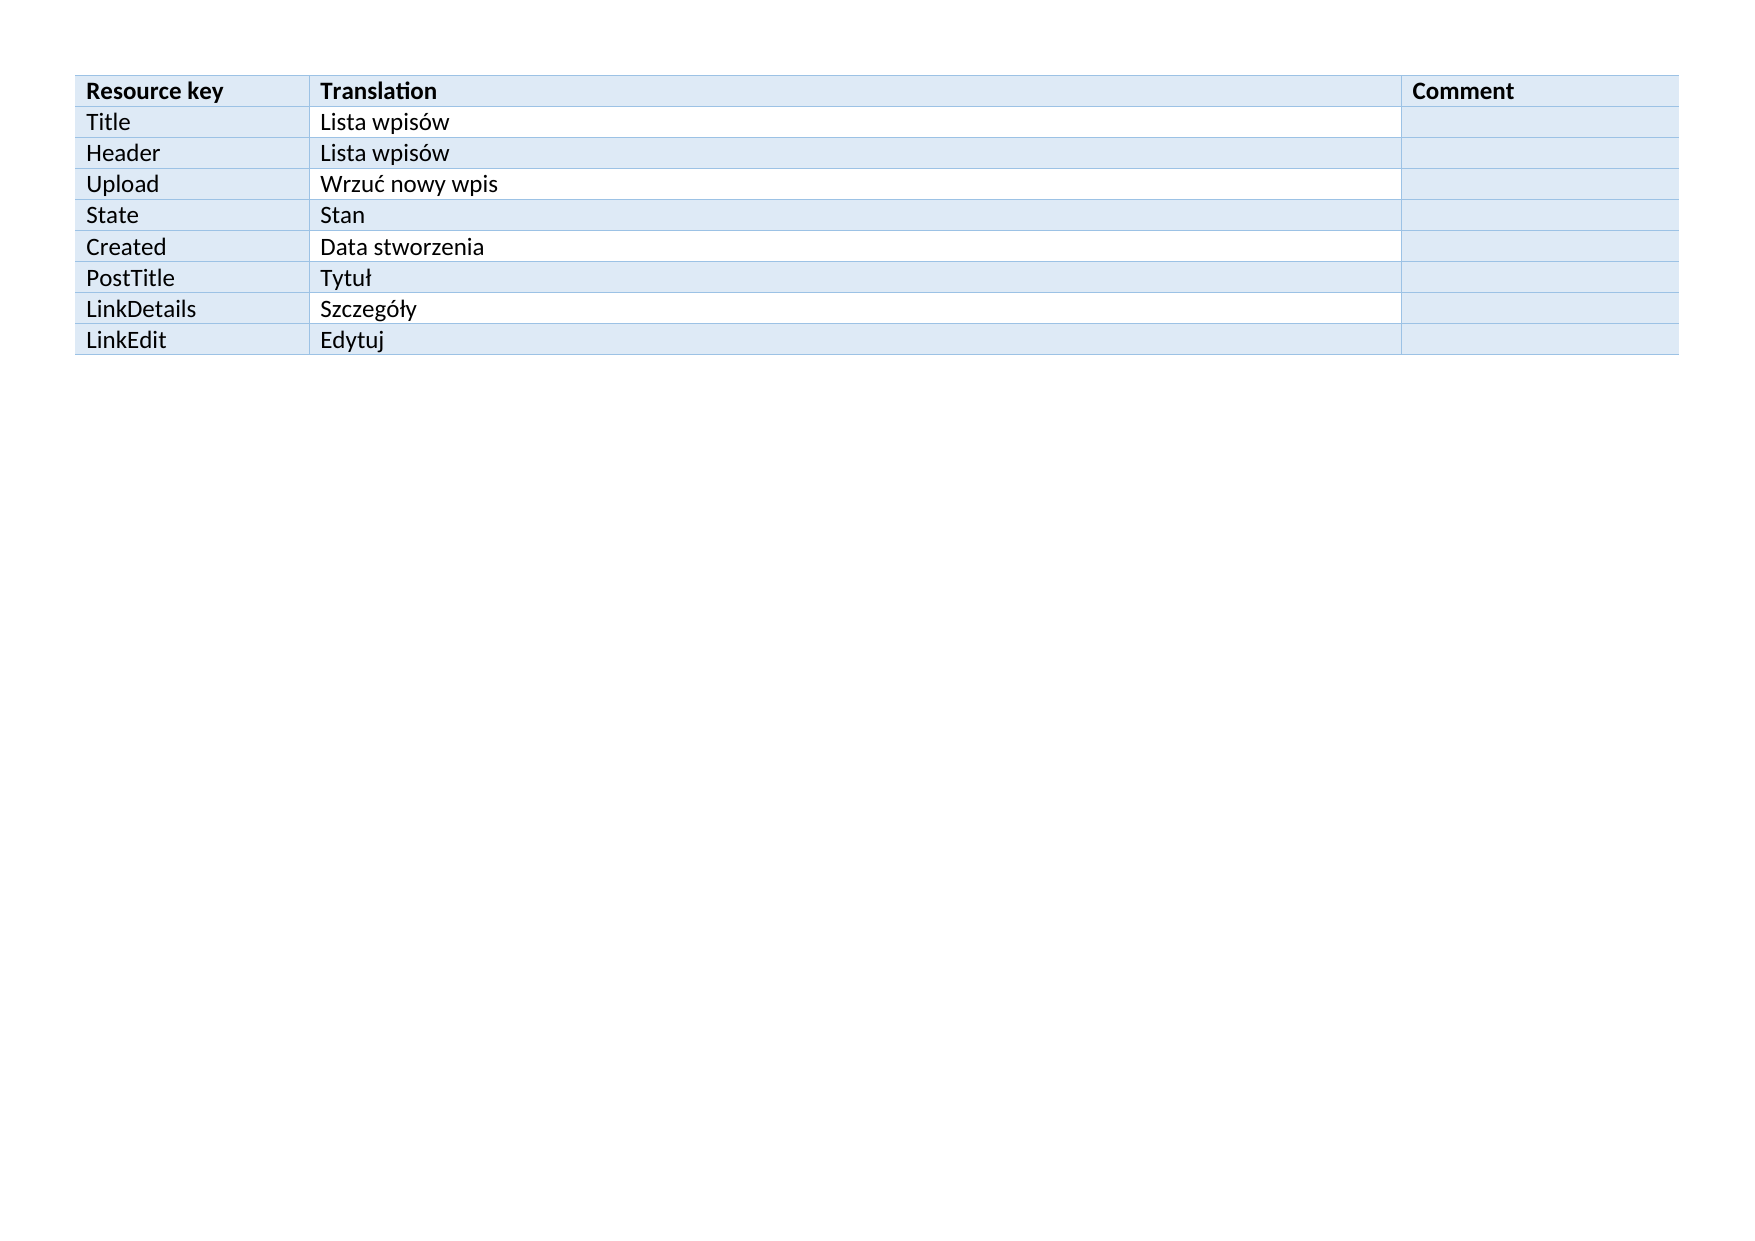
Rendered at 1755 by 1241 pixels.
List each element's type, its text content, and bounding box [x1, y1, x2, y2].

table_cell Lista wpisów [310, 138, 1401, 168]
table_cell Upload [75, 169, 309, 199]
table_cell LinkDetails [75, 293, 309, 323]
table_cell [1402, 200, 1679, 230]
table_header Translation [310, 76, 1401, 106]
table_cell Lista wpisów [310, 107, 1401, 137]
table_cell [1402, 293, 1679, 323]
table_cell Created [75, 231, 309, 261]
table_cell [1402, 262, 1679, 292]
table_cell State [75, 200, 309, 230]
table_cell Stan [310, 200, 1401, 230]
table_cell [1402, 231, 1679, 261]
table_header Comment [1402, 76, 1679, 106]
table_cell Wrzuć nowy wpis [310, 169, 1401, 199]
table_cell LinkEdit [75, 324, 309, 354]
table_cell Header [75, 138, 309, 168]
table_cell Title [75, 107, 309, 137]
table_cell [1402, 138, 1679, 168]
table_header Resource key [75, 76, 309, 106]
table_cell [1402, 169, 1679, 199]
table_cell Szczegóły [310, 293, 1401, 323]
table_cell Tytuł [310, 262, 1401, 292]
table_cell [1402, 324, 1679, 354]
table_cell Edytuj [310, 324, 1401, 354]
table_cell PostTitle [75, 262, 309, 292]
table_cell Data stworzenia [310, 231, 1401, 261]
table_cell [1402, 107, 1679, 137]
